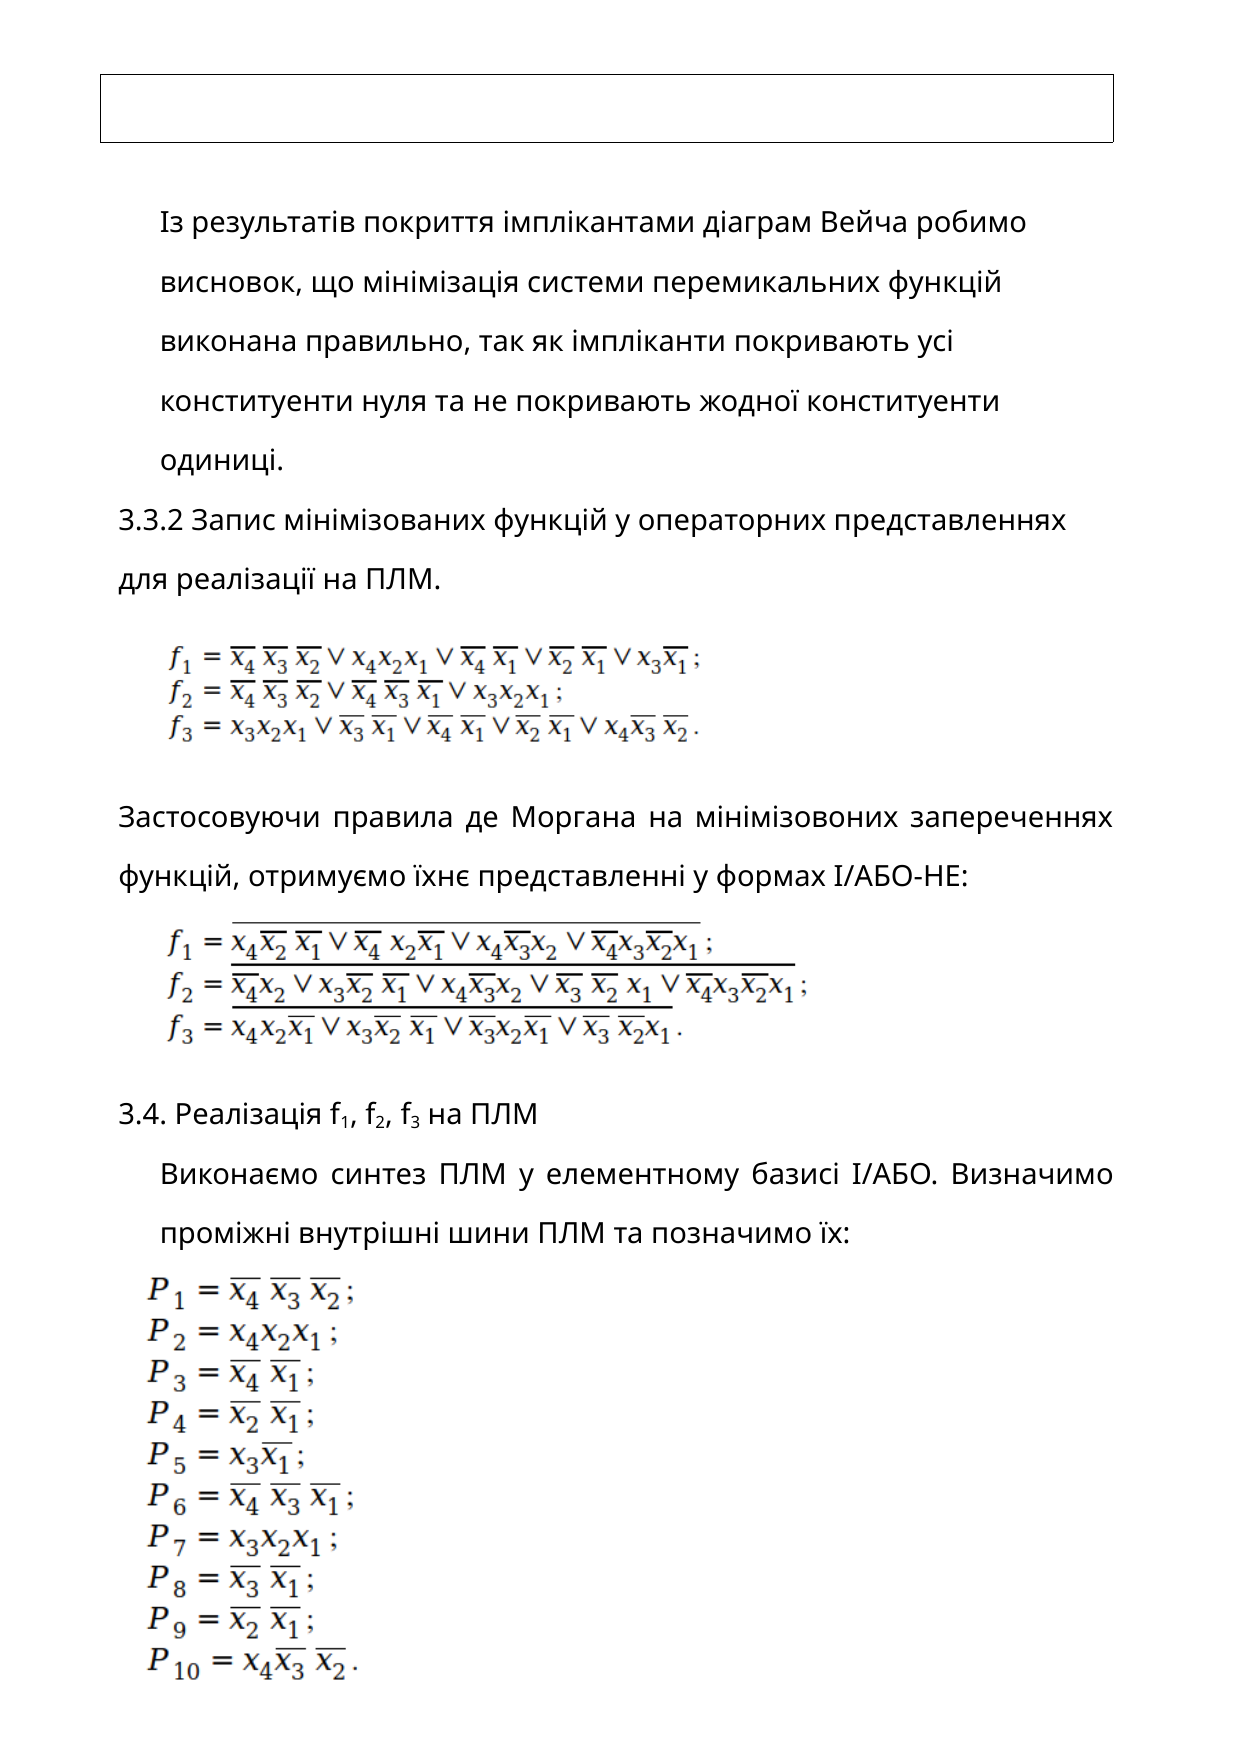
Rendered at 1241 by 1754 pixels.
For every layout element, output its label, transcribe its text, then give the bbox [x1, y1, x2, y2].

picture [163, 635, 707, 753]
table_header [101, 75, 428, 142]
picture [162, 915, 811, 1056]
text Із результатів покриття імплікантами діаграм Вейча робимо висновок, що мінімізація системи перемикальних функцій виконана правильно, так як імпліканти покривають усі конституенти нуля та не покривають жодної конституенти одиниці. [159, 201, 1114, 479]
table_header [429, 75, 766, 142]
text 3.4. Реалізація f1, f2, f3 на ПЛМ [118, 1094, 1114, 1133]
table_header [766, 75, 1113, 142]
text Застосовуючи правила де Моргана на мінімізовоних запереченнях функцій, отримуємо їхнє представленні у формах І/АБО-НЕ: [118, 796, 1114, 895]
text Виконаємо синтез ПЛМ у елементному базисі І/АБО. Визначимо проміжні внутрішні шини ПЛМ та позначимо їх: [159, 1153, 1114, 1252]
text 3.3.2 Запис мінімізованих функцій у операторних представленнях для реалізації на ПЛМ. [118, 499, 1114, 598]
picture [144, 1271, 368, 1688]
